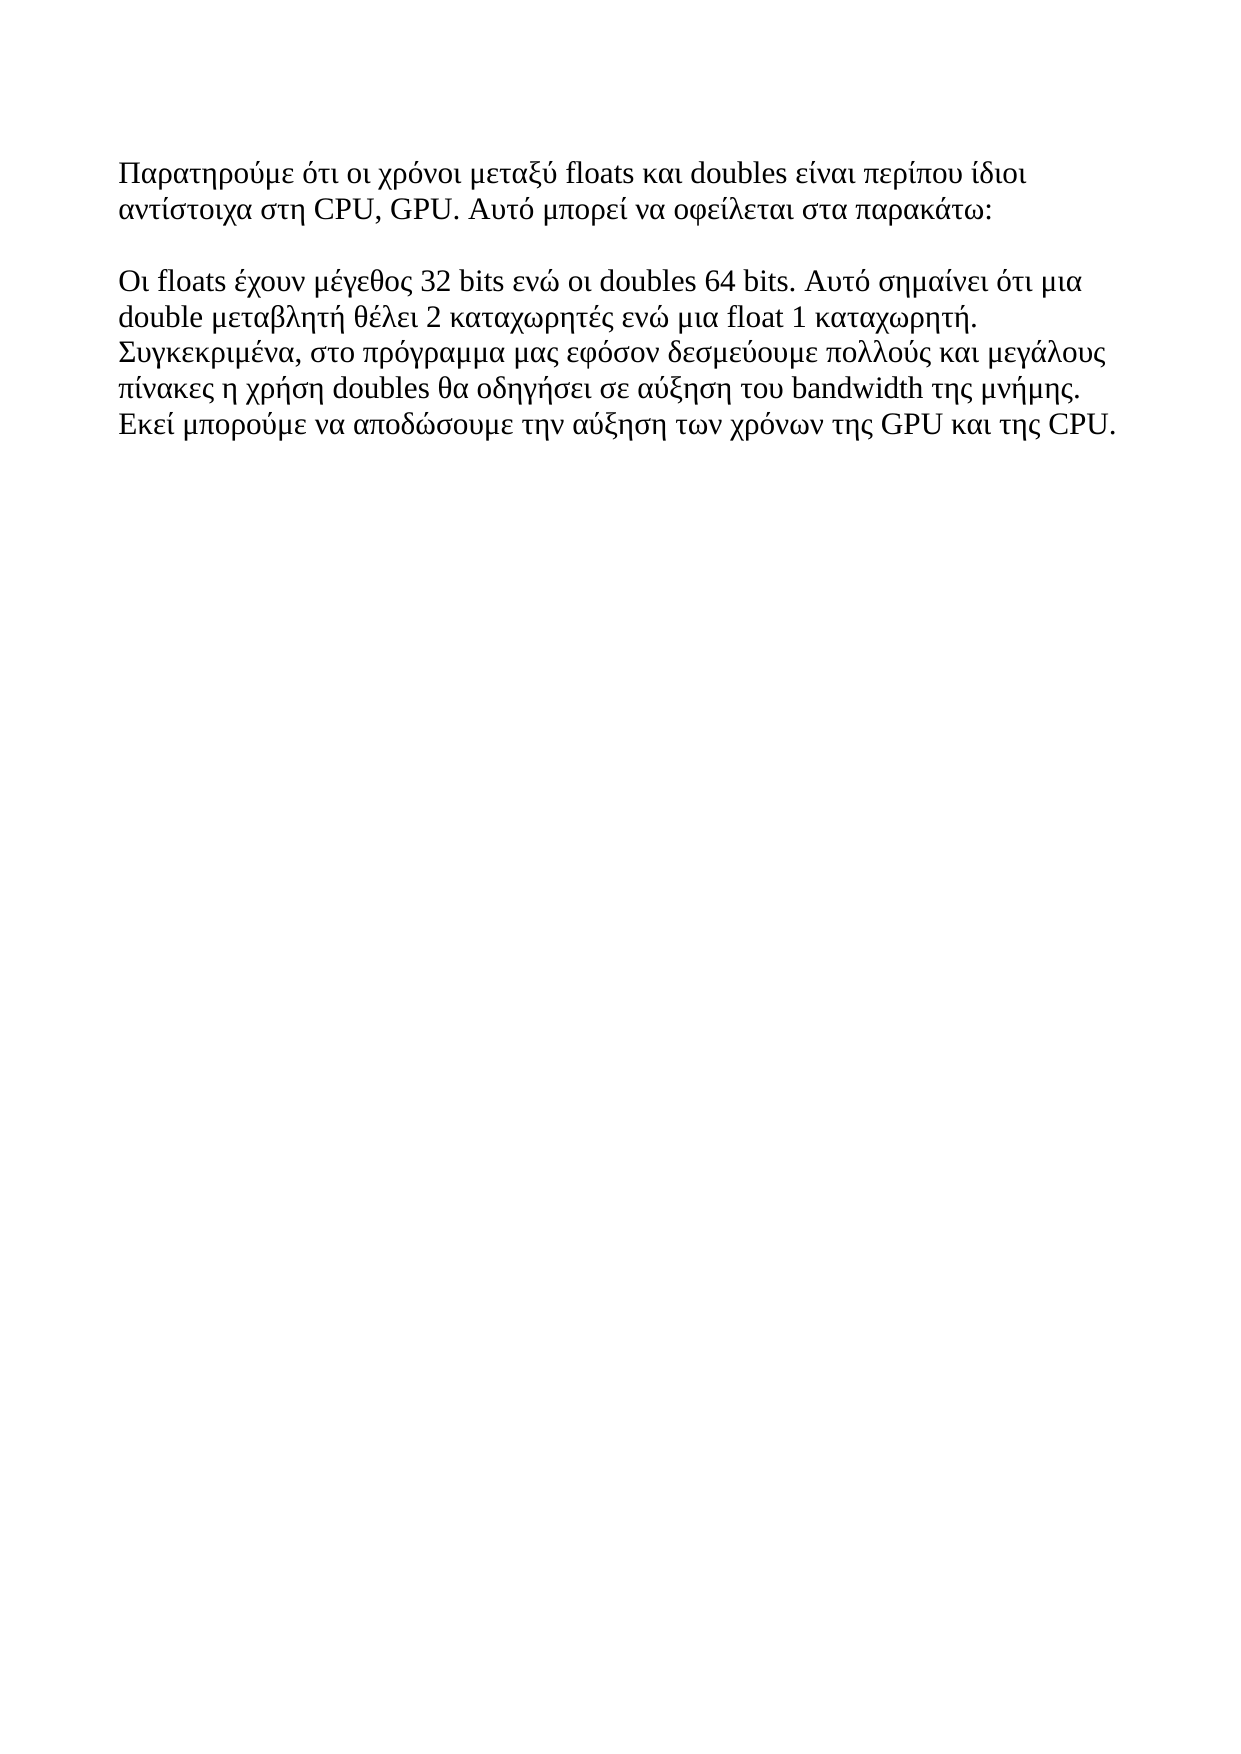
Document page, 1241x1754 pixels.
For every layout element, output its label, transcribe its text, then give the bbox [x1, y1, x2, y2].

text Παρατηρούμε ότι οι χρόνοι μεταξύ floats και doubles είναι περίπου ίδιοι αντίστοιχα στη CPU, GPU. Αυτό μπορεί να οφείλεται στα παρακάτω: [118, 154, 1122, 226]
text Οι floats έχουν μέγεθος 32 bits ενώ οι doubles 64 bits. Αυτό σημαίνει ότι μια double μεταβλητή θέλει 2 καταχωρητές ενώ μια float 1 καταχωρητή. Συγκεκριμένα, στο πρόγραμμα μας εφόσον δεσμεύουμε πολλούς και μεγάλους πίνακες η χρήση doubles θα οδηγήσει σε αύξηση του bandwidth της μνήμης. Εκεί μπορούμε να αποδώσουμε την αύξηση των χρόνων της GPU και της CPU. [118, 262, 1122, 442]
